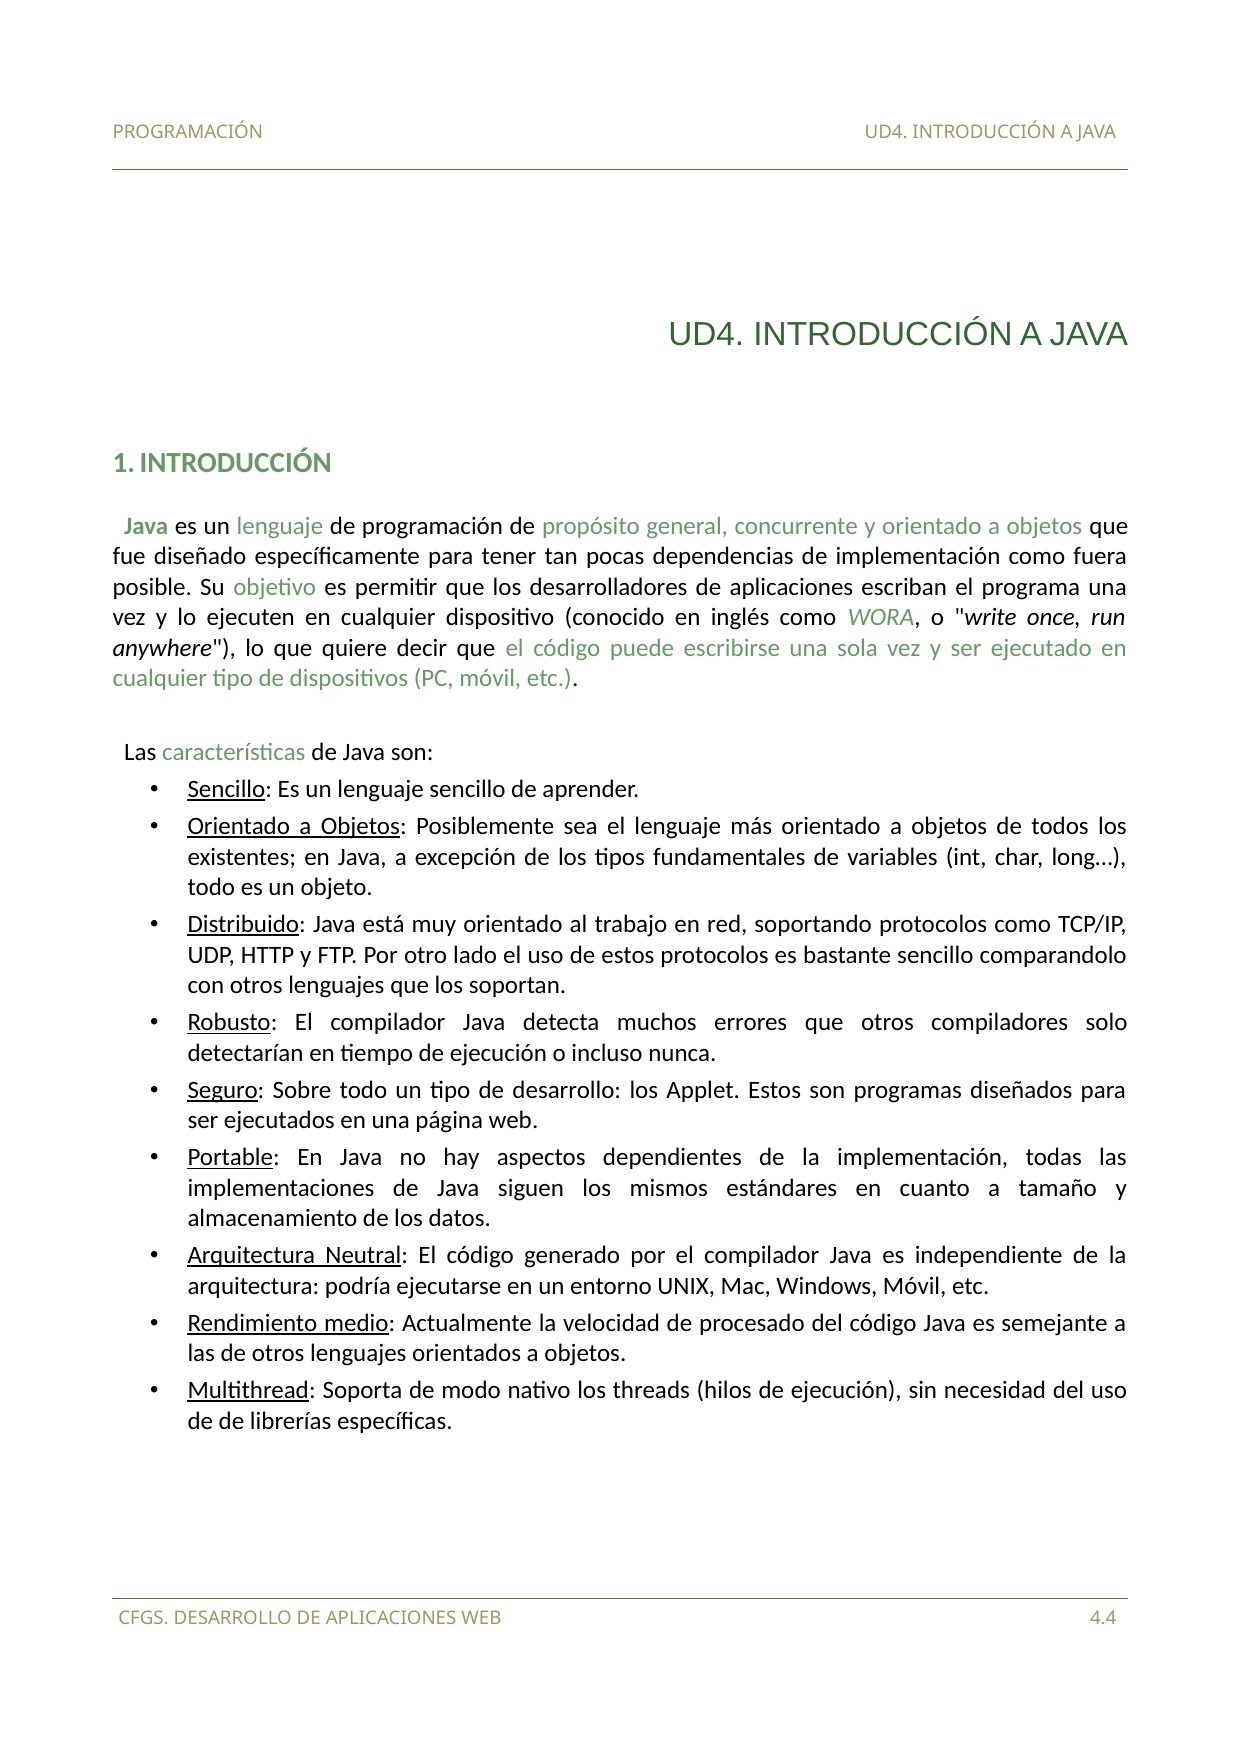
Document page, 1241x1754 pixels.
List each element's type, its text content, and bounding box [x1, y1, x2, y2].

list Arquitectura Neutral: El código generado por el compilador Java es independiente de la arquitectura: podría ejecutarse en un entorno UNIX, Mac, Windows, Móvil, etc. [150, 1239, 1128, 1301]
list Portable: En Java no hay aspectos dependientes de la implementación, todas las implementaciones de Java siguen los mismos estándares en cuanto a tamaño y almacenamiento de los datos. [150, 1141, 1128, 1233]
subtitle Introducción [112, 444, 1128, 480]
list Multithread: Soporta de modo nativo los threads (hilos de ejecución), sin necesidad del uso de de librerías específicas. [150, 1374, 1128, 1436]
list Robusto: El compilador Java detecta muchos errores que otros compiladores solo detectarían en tiempo de ejecución o incluso nunca. [150, 1006, 1128, 1067]
list Distribuido: Java está muy orientado al trabajo en red, soportando protocolos como TCP/IP, UDP, HTTP y FTP. Por otro lado el uso de estos protocolos es bastante sencillo comparandolo con otros lenguajes que los soportan. [150, 908, 1128, 1000]
list Sencillo: Es un lenguaje sencillo de aprender. [150, 773, 1128, 804]
text Las características de Java son: [112, 736, 1128, 767]
list Orientado a Objetos: Posiblemente sea el lenguaje más orientado a objetos de todos los existentes; en Java, a excepción de los tipos fundamentales de variables (int, char, long…), todo es un objeto. [150, 810, 1128, 902]
list Seguro: Sobre todo un tipo de desarrollo: los Applet. Estos son programas diseñados para ser ejecutados en una página web. [150, 1074, 1128, 1135]
text Java es un lenguaje de programación de propósito general, concurrente y orientado a objetos que fue diseñado específicamente para tener tan pocas dependencias de implementación como fuera posible. Su objetivo es permitir que los desarrolladores de aplicaciones escriban el programa una vez y lo ejecuten en cualquier dispositivo (conocido en inglés como WORA, o "write once, run anywhere"), lo que quiere decir que el código puede escribirse una sola vez y ser ejecutado en cualquier tipo de dispositivos (PC, móvil, etc.). [112, 510, 1128, 693]
list Rendimiento medio: Actualmente la velocidad de procesado del código Java es semejante a las de otros lenguajes orientados a objetos. [150, 1307, 1128, 1368]
text Ud4. Introducción a java [112, 314, 1128, 352]
